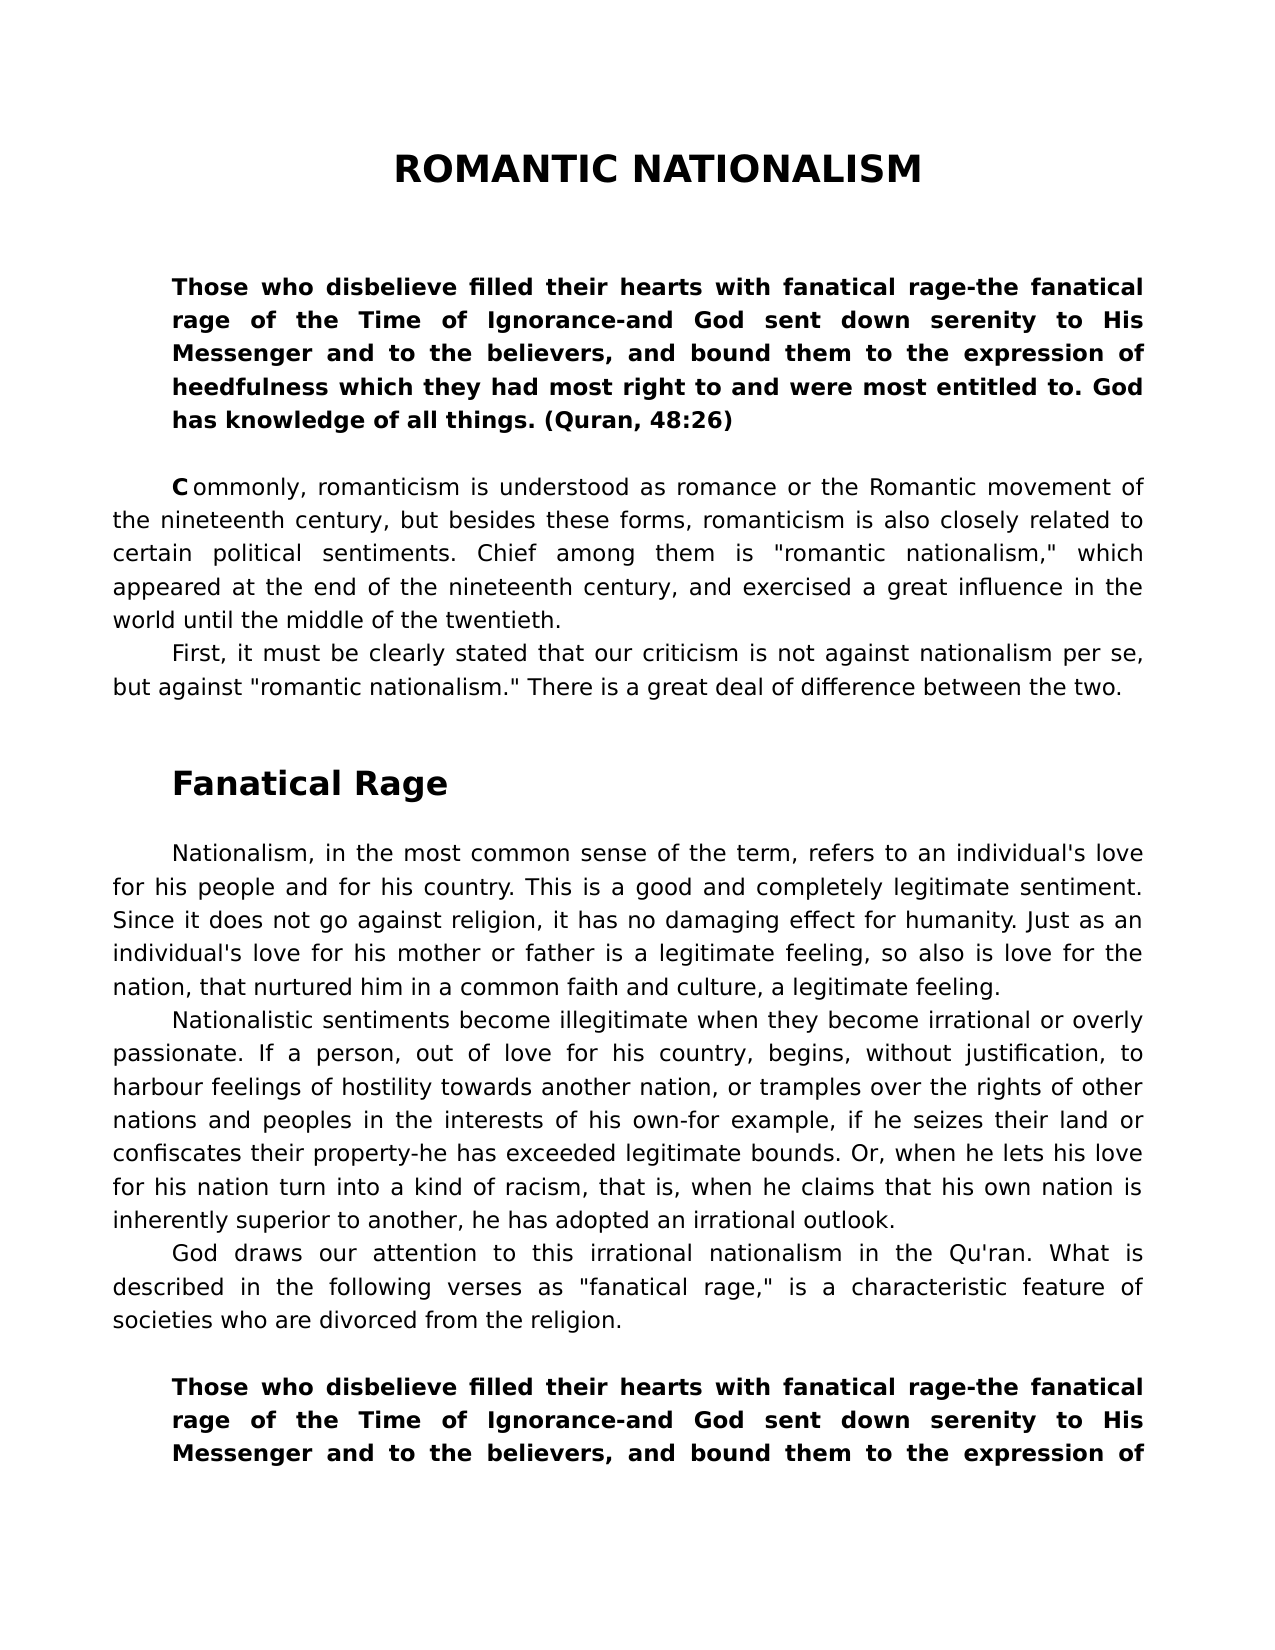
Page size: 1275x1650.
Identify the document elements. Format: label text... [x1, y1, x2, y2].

text Those who disbelieve filled their hearts with fanatical rage-the fanatical rage of the Time of Ignorance-and God sent down serenity to His Messenger and to the believers, and bound them to the expression of [172, 1368, 1145, 1468]
text Nationalistic sentiments become illegitimate when they become irrational or overly passionate. If a person, out of love for his country, begins, without justification, to harbour feelings of hostility towards another nation, or tramples over the rights of other nations and peoples in the interests of his own-for example, if he seizes their land or confiscates their property-he has exceeded legitimate bounds. Or, when he lets his love for his nation turn into a kind of racism, that is, when he claims that his own nation is inherently superior to another, he has adopted an irrational outlook. [112, 1002, 1145, 1235]
text Commonly, romanticism is understood as romance or the Romantic movement of the nineteenth century, but besides these forms, romanticism is also closely related to certain political sentiments. Chief among them is "romantic nationalism," which appeared at the end of the nineteenth century, and exercised a great influence in the world until the middle of the twentieth. [112, 468, 1145, 635]
text Those who disbelieve filled their hearts with fanatical rage-the fanatical rage of the Time of Ignorance-and God sent down serenity to His Messenger and to the believers, and bound them to the expression of heedfulness which they had most right to and were most entitled to. God has knowledge of all things. (Quran, 48:26) [172, 268, 1145, 435]
text Nationalism, in the most common sense of the term, refers to an individual's love for his people and for his country. This is a good and completely legitimate sentiment. Since it does not go against religion, it has no damaging effect for humanity. Just as an individual's love for his mother or father is a legitimate feeling, so also is love for the nation, that nurtured him in a common faith and culture, a legitimate feeling. [112, 835, 1145, 1002]
text First, it must be clearly stated that our criticism is not against nationalism per se, but against "romantic nationalism." There is a great deal of difference between the two. [112, 635, 1145, 702]
text God draws our attention to this irrational nationalism in the Qu'ran. What is described in the following verses as "fanatical rage," is a characteristic feature of societies who are divorced from the religion. [112, 1235, 1145, 1335]
text ROMANTIC NATIONALISM [112, 148, 1145, 191]
text Fanatical Rage [112, 768, 1145, 802]
